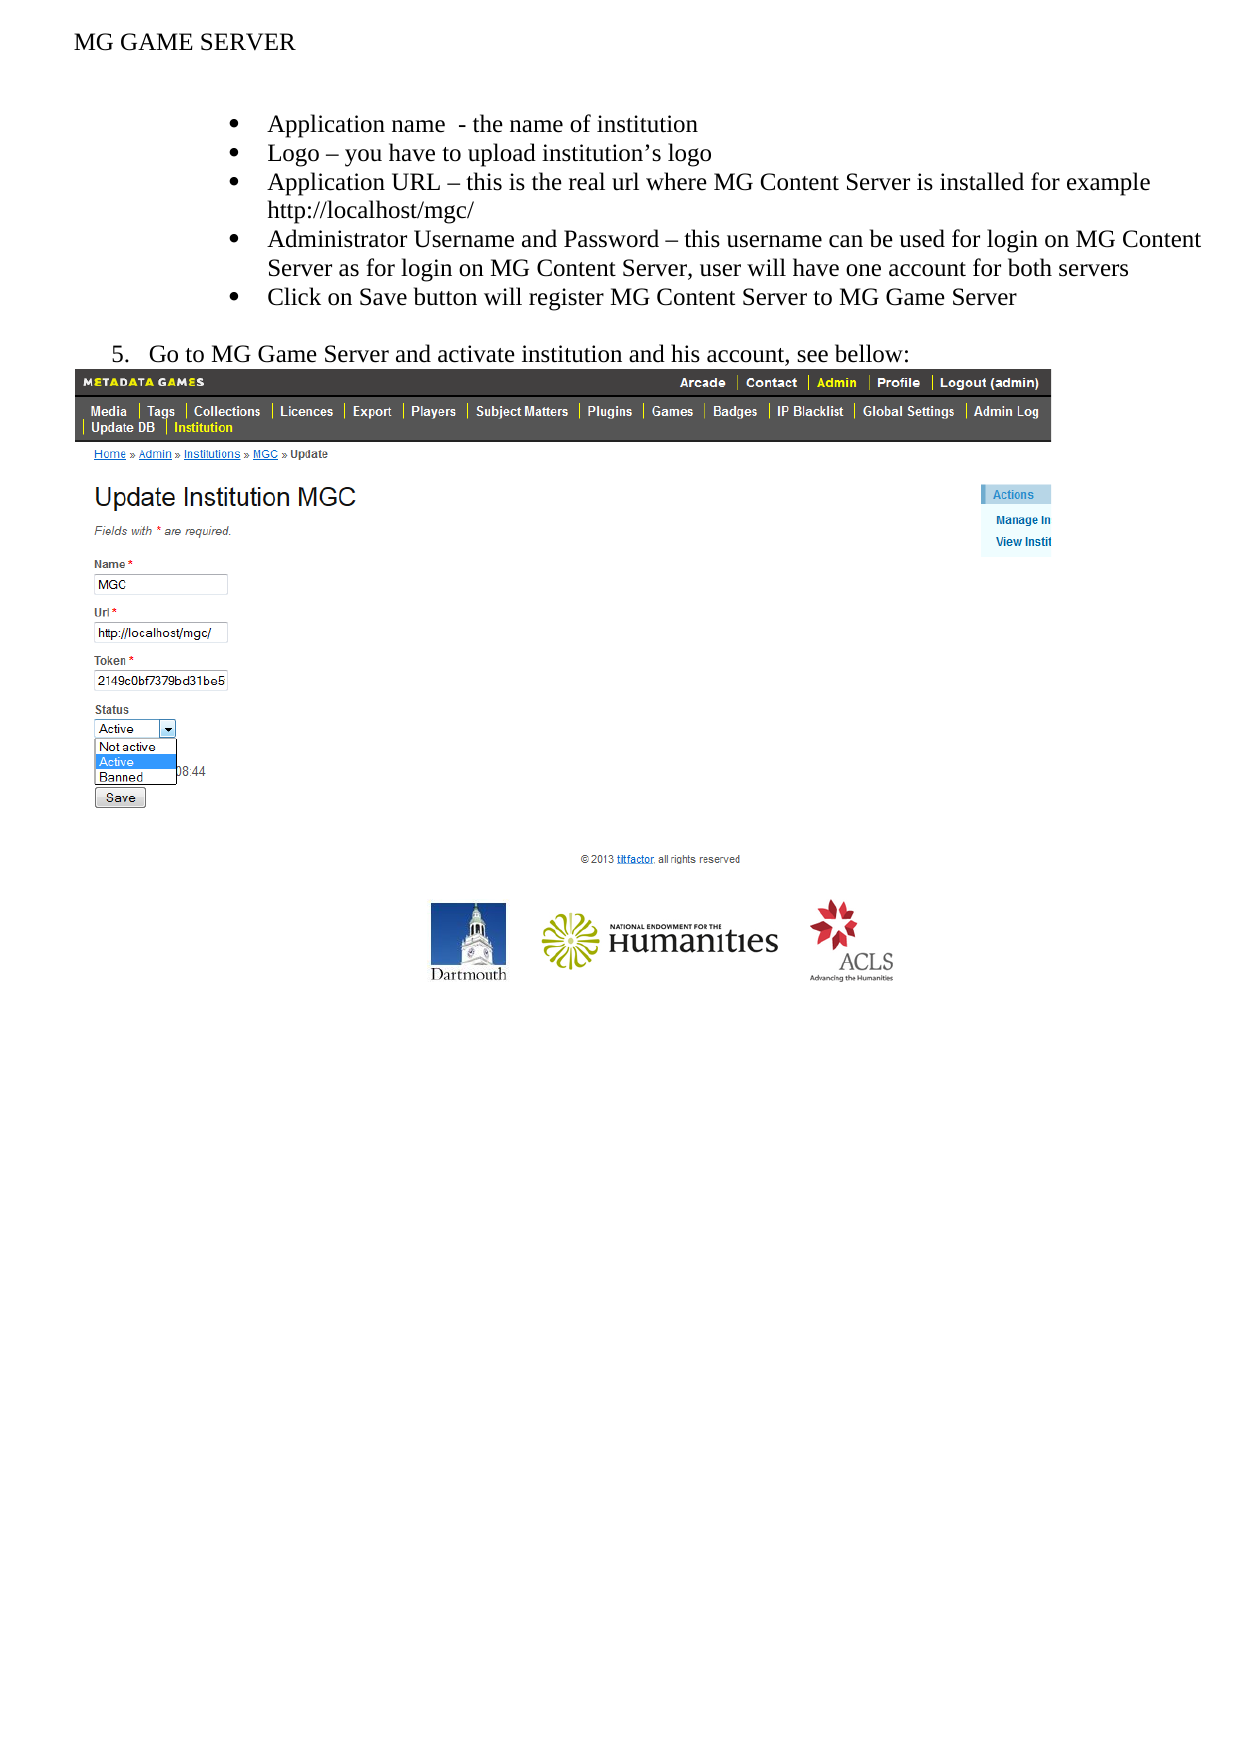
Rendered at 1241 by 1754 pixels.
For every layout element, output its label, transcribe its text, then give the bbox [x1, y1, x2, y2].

list Application name - the name of institution [229, 109, 1203, 138]
list Go to MG Game Server and activate institution and his account, see bellow: [111, 339, 1203, 368]
list Application URL – this is the real url where MG Content Server is installed for example http://localhost/mgc/ [229, 167, 1203, 224]
list Click on Save button will register MG Content Server to MG Game Server [229, 282, 1203, 311]
list Administrator Username and Password – this username can be used for login on MG Content Server as for login on MG Content Server, user will have one account for both servers [229, 224, 1203, 282]
picture [75, 369, 1052, 996]
list Logo – you have to upload institution’s logo [229, 138, 1203, 167]
